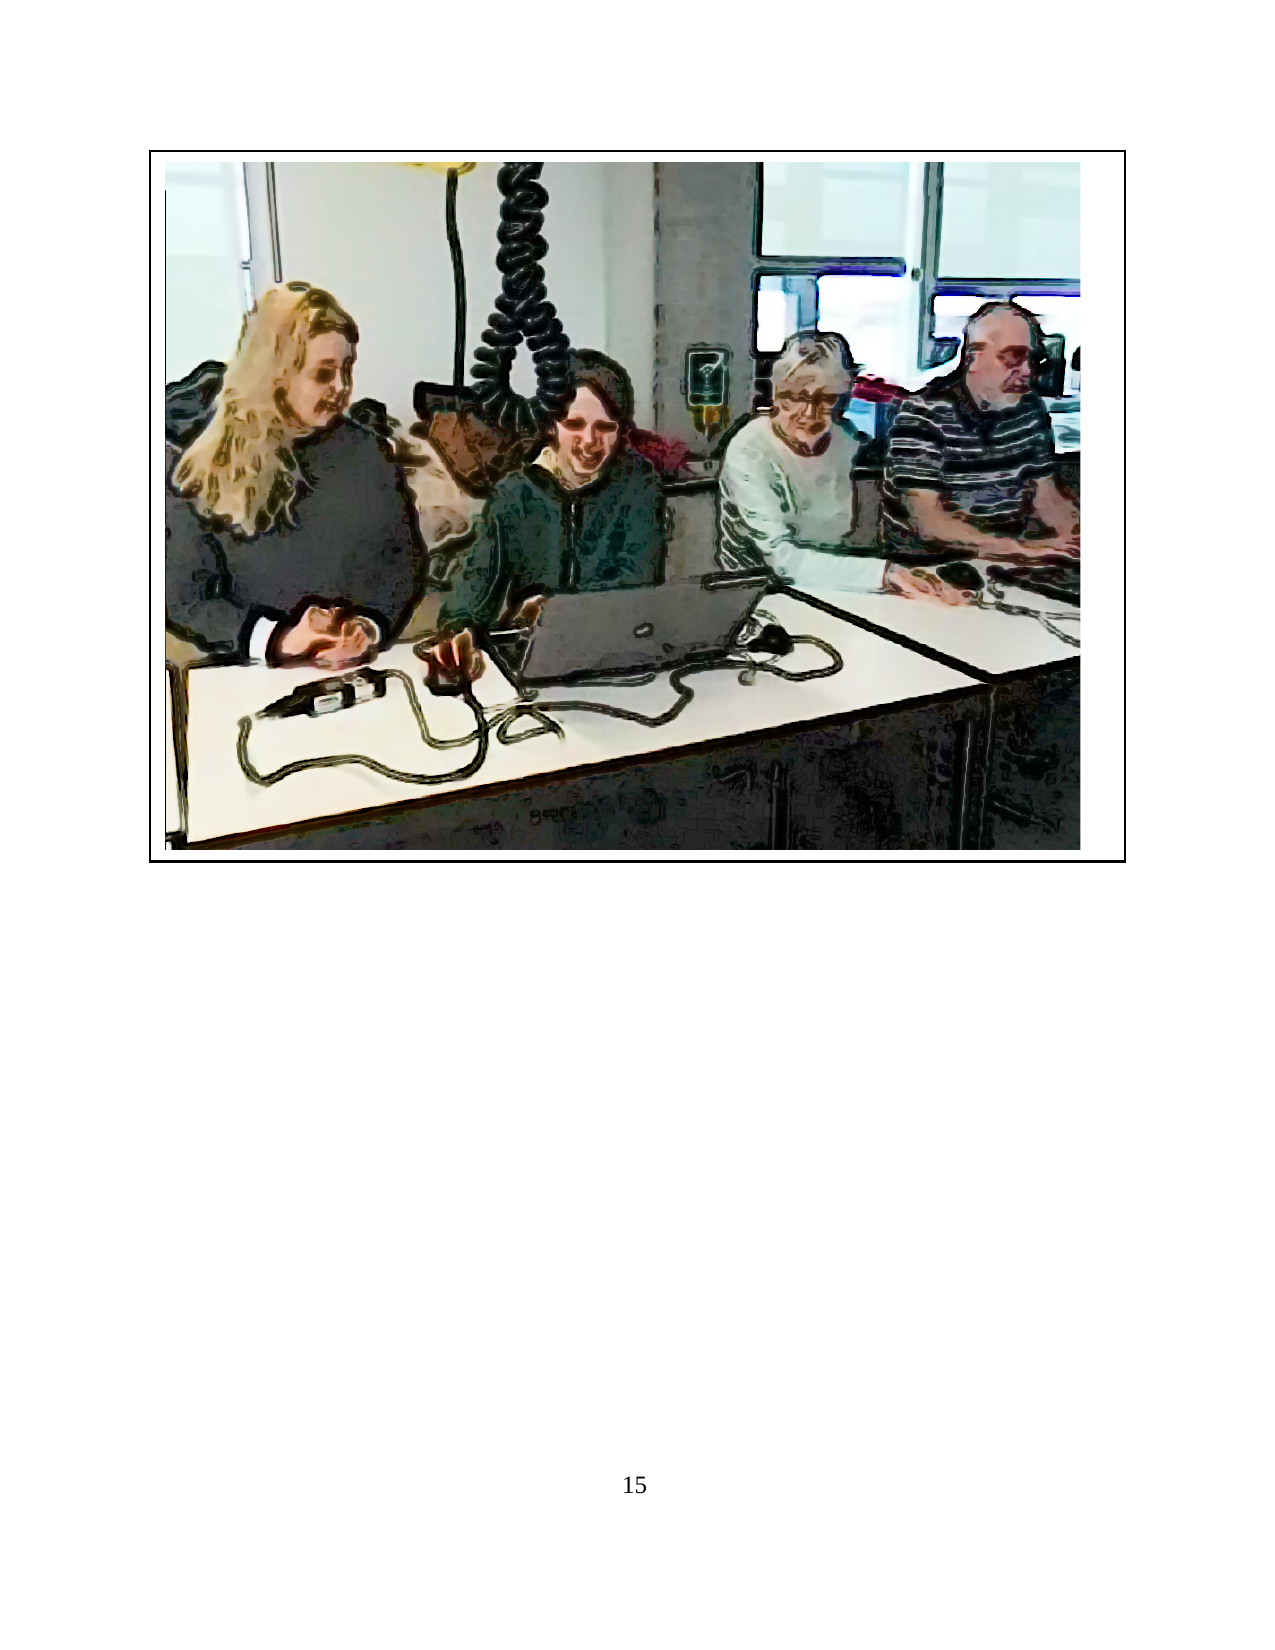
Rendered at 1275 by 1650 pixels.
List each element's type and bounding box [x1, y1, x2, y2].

picture [165, 162, 1081, 850]
table_cell [151, 152, 1124, 860]
